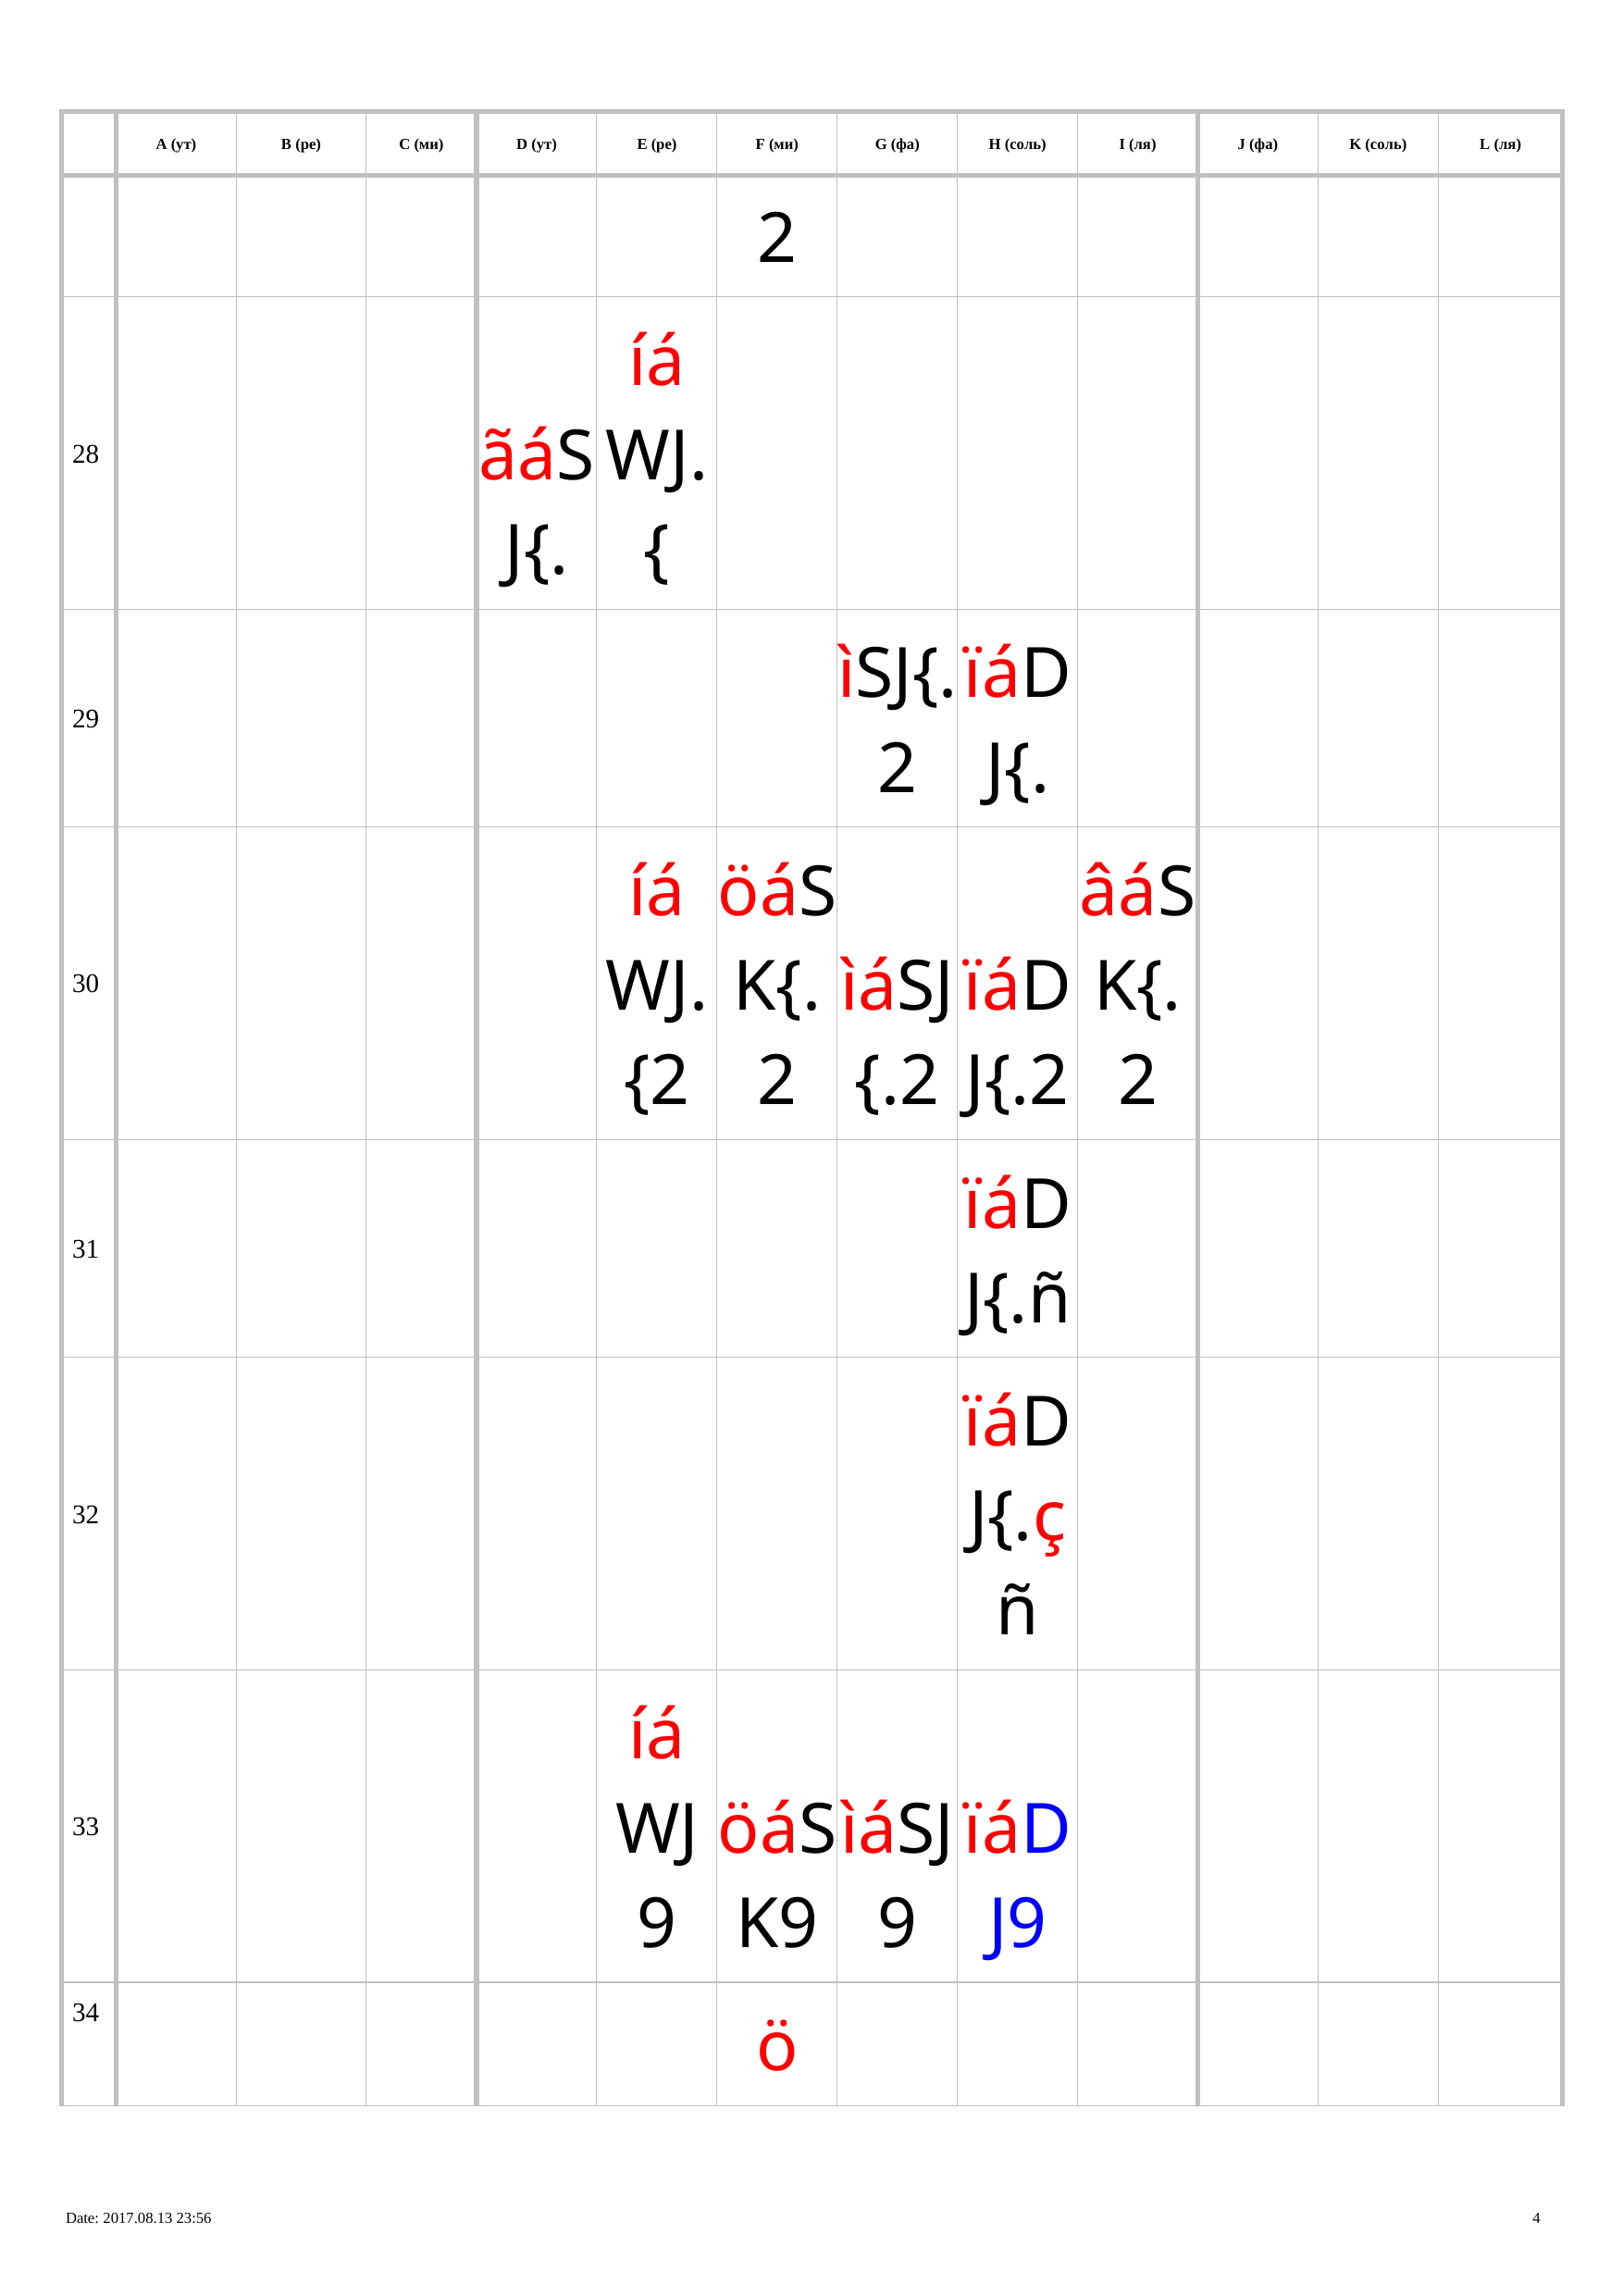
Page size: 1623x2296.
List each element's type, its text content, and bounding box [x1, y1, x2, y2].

table_cell ïáDJ9 [958, 1670, 1077, 1981]
table_cell [479, 827, 596, 1139]
table_cell [64, 1670, 114, 1981]
table_cell íáWJ9 [597, 1670, 716, 1981]
table_cell âáSK{.2 [1078, 827, 1196, 1139]
table_cell [64, 178, 114, 296]
table_header D (ут) [479, 114, 596, 173]
table_header F (ми) [717, 114, 836, 173]
table_cell [118, 1358, 236, 1669]
table_cell [479, 1358, 596, 1669]
table_cell 2 [717, 178, 836, 296]
table_cell [118, 297, 236, 609]
table_cell íáWJ.{ [597, 297, 716, 609]
table_cell [237, 297, 365, 609]
table_header H (соль) [958, 114, 1077, 173]
table_cell ö [717, 1983, 836, 2104]
table_cell [1200, 1983, 1318, 2104]
table_cell [237, 1358, 365, 1669]
table_cell [366, 827, 474, 1139]
table_cell [118, 178, 236, 296]
table_header K (соль) [1319, 114, 1438, 173]
table_cell [237, 610, 365, 826]
table_header J (фа) [1200, 114, 1318, 173]
table_cell [237, 827, 365, 1139]
table_cell [64, 1358, 114, 1669]
table_cell ãáSJ{. [479, 297, 596, 609]
table_cell [366, 178, 474, 296]
table_cell [1078, 610, 1196, 826]
table_cell [597, 610, 716, 826]
table_cell [1319, 1140, 1438, 1357]
table_cell [479, 1983, 596, 2104]
table_cell [1439, 1358, 1560, 1669]
table_cell [597, 1983, 716, 2104]
table_cell [1319, 827, 1438, 1139]
table_cell [366, 297, 474, 609]
table_cell [717, 297, 836, 609]
table_cell [1319, 297, 1438, 609]
table_cell [837, 1140, 957, 1357]
table_cell [1200, 827, 1318, 1139]
table_header I (ля) [1078, 114, 1196, 173]
table_cell [237, 1670, 365, 1981]
table_cell [1319, 1358, 1438, 1669]
table_cell [837, 1358, 957, 1669]
table_header L (ля) [1439, 114, 1560, 173]
table_cell ïáDJ{.çñ [958, 1358, 1077, 1669]
table_cell [1200, 610, 1318, 826]
table_cell ìáSJ9 [837, 1670, 957, 1981]
table_cell [597, 178, 716, 296]
table_cell [479, 1670, 596, 1981]
table_cell [366, 1983, 474, 2104]
table_cell [717, 1140, 836, 1357]
table_cell [237, 1983, 365, 2104]
table_cell [64, 1140, 114, 1357]
table_cell [597, 1140, 716, 1357]
table_cell [837, 178, 957, 296]
table_cell [366, 1140, 474, 1357]
table_cell [237, 178, 365, 296]
table_cell [1319, 178, 1438, 296]
table_cell [1439, 1983, 1560, 2104]
table_cell [366, 610, 474, 826]
table_cell [1200, 1140, 1318, 1357]
table_header A (ут) [118, 114, 236, 173]
table_cell [1078, 1140, 1196, 1357]
table_cell [717, 610, 836, 826]
table_cell [837, 297, 957, 609]
table_cell ìSJ{.2 [837, 610, 957, 826]
table_cell [118, 610, 236, 826]
table_cell [958, 178, 1077, 296]
table_cell [1439, 610, 1560, 826]
table_header E (ре) [597, 114, 716, 173]
table_cell [1319, 610, 1438, 826]
table_cell [1078, 178, 1196, 296]
table_cell [717, 1358, 836, 1669]
table_cell [479, 1140, 596, 1357]
table_cell [118, 1983, 236, 2104]
table_cell ïáDJ{. [958, 610, 1077, 826]
table_cell [1078, 297, 1196, 609]
table_cell [118, 1670, 236, 1981]
table_cell [64, 827, 114, 1139]
table_cell [64, 610, 114, 826]
table_cell [479, 610, 596, 826]
table_cell [1439, 297, 1560, 609]
table_cell [837, 1983, 957, 2104]
table_cell [1439, 178, 1560, 296]
table_cell [118, 1140, 236, 1357]
table_cell [479, 178, 596, 296]
table_header G (фа) [837, 114, 957, 173]
table_cell [64, 1983, 114, 2104]
table_cell [118, 827, 236, 1139]
table_cell [1078, 1983, 1196, 2104]
table_cell öáSK{.2 [717, 827, 836, 1139]
table_cell [1319, 1670, 1438, 1981]
table_cell [1200, 178, 1318, 296]
table_cell [64, 297, 114, 609]
table_cell ìáSJ{.2 [837, 827, 957, 1139]
table_cell [237, 1140, 365, 1357]
table_cell [597, 1358, 716, 1669]
table_cell [1439, 1670, 1560, 1981]
table_cell [1078, 1358, 1196, 1669]
table_cell [958, 297, 1077, 609]
table_cell ïáDJ{.2 [958, 827, 1077, 1139]
table_cell öáSK9 [717, 1670, 836, 1981]
table_cell [1439, 827, 1560, 1139]
table_cell [1200, 297, 1318, 609]
table_cell [1200, 1358, 1318, 1669]
table_cell [366, 1670, 474, 1981]
table_cell [958, 1983, 1077, 2104]
table_header C (ми) [366, 114, 474, 173]
table_cell [366, 1358, 474, 1669]
table_header B (ре) [237, 114, 365, 173]
table_cell [1439, 1140, 1560, 1357]
table_header [64, 114, 114, 173]
table_cell [1078, 1670, 1196, 1981]
table_cell íáWJ.{2 [597, 827, 716, 1139]
table_cell ïáDJ{.ñ [958, 1140, 1077, 1357]
table_cell [1319, 1983, 1438, 2104]
table_cell [1200, 1670, 1318, 1981]
